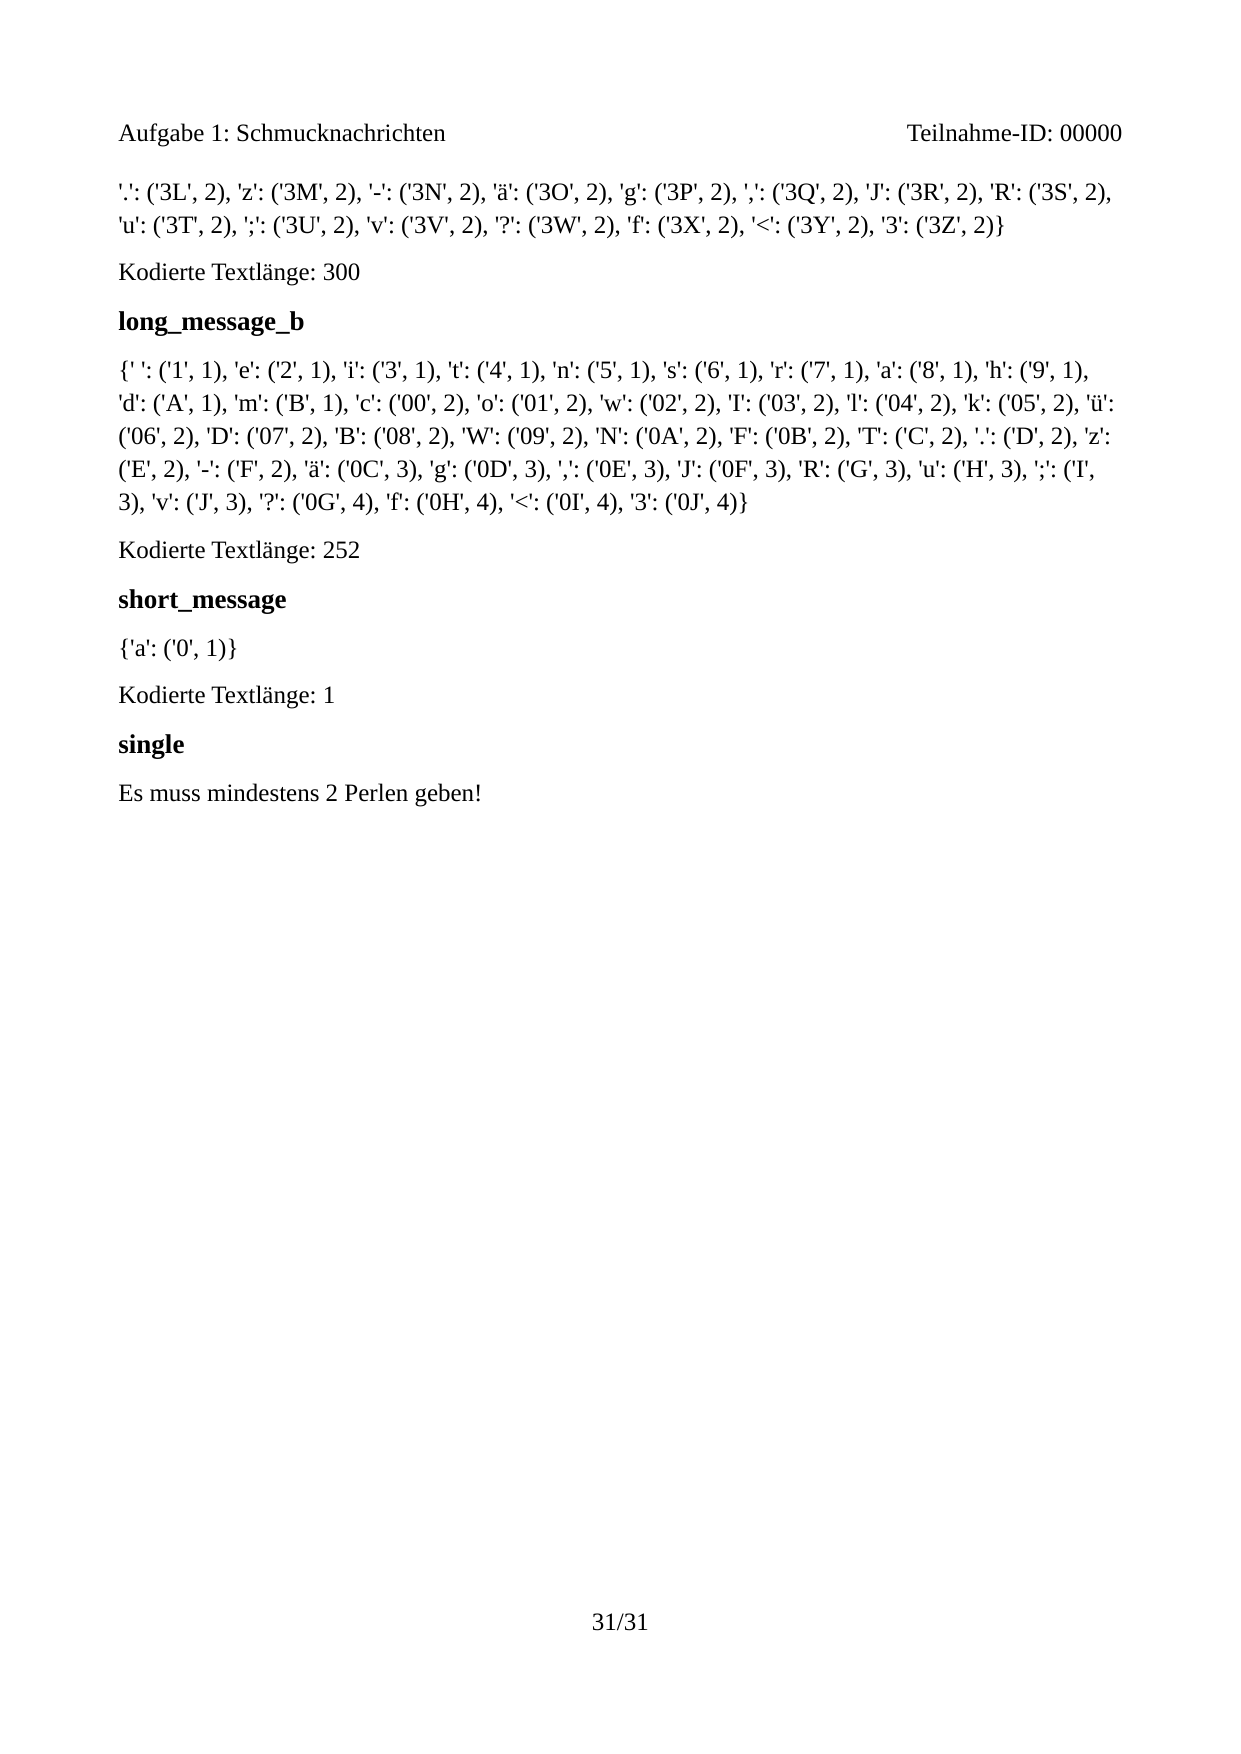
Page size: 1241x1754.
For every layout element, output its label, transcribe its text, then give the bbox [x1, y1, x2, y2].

text Kodierte Textlänge: 252 [118, 535, 1122, 564]
text short_message [118, 583, 1122, 614]
text '.': ('3L', 2), 'z': ('3M', 2), '-': ('3N', 2), 'ä': ('3O', 2), 'g': ('3P', 2), ',': ('3Q', 2), 'J': ('3R', 2), 'R': ('3S', 2), 'u': ('3T', 2), ';': ('3U', 2), 'v': ('3V', 2), '?': ('3W', 2), 'f': ('3X', 2), '<': ('3Y', 2), '3': ('3Z', 2)} [118, 177, 1122, 239]
text Es muss mindestens 2 Perlen geben! [118, 778, 1122, 807]
text {'a': ('0', 1)} [118, 633, 1122, 662]
text {' ': ('1', 1), 'e': ('2', 1), 'i': ('3', 1), 't': ('4', 1), 'n': ('5', 1), 's': ('6', 1), 'r': ('7', 1), 'a': ('8', 1), 'h': ('9', 1), 'd': ('A', 1), 'm': ('B', 1), 'c': ('00', 2), 'o': ('01', 2), 'w': ('02', 2), 'I': ('03', 2), 'l': ('04', 2), 'k': ('05', 2), 'ü': ('06', 2), 'D': ('07', 2), 'B': ('08', 2), 'W': ('09', 2), 'N': ('0A', 2), 'F': ('0B', 2), 'T': ('C', 2), '.': ('D', 2), 'z': ('E', 2), '-': ('F', 2), 'ä': ('0C', 3), 'g': ('0D', 3), ',': ('0E', 3), 'J': ('0F', 3), 'R': ('G', 3), 'u': ('H', 3), ';': ('I', 3), 'v': ('J', 3), '?': ('0G', 4), 'f': ('0H', 4), '<': ('0I', 4), '3': ('0J', 4)} [118, 355, 1122, 516]
text Kodierte Textlänge: 300 [118, 257, 1122, 286]
text long_message_b [118, 305, 1122, 336]
text single [118, 728, 1122, 759]
text Kodierte Textlänge: 1 [118, 681, 1122, 709]
